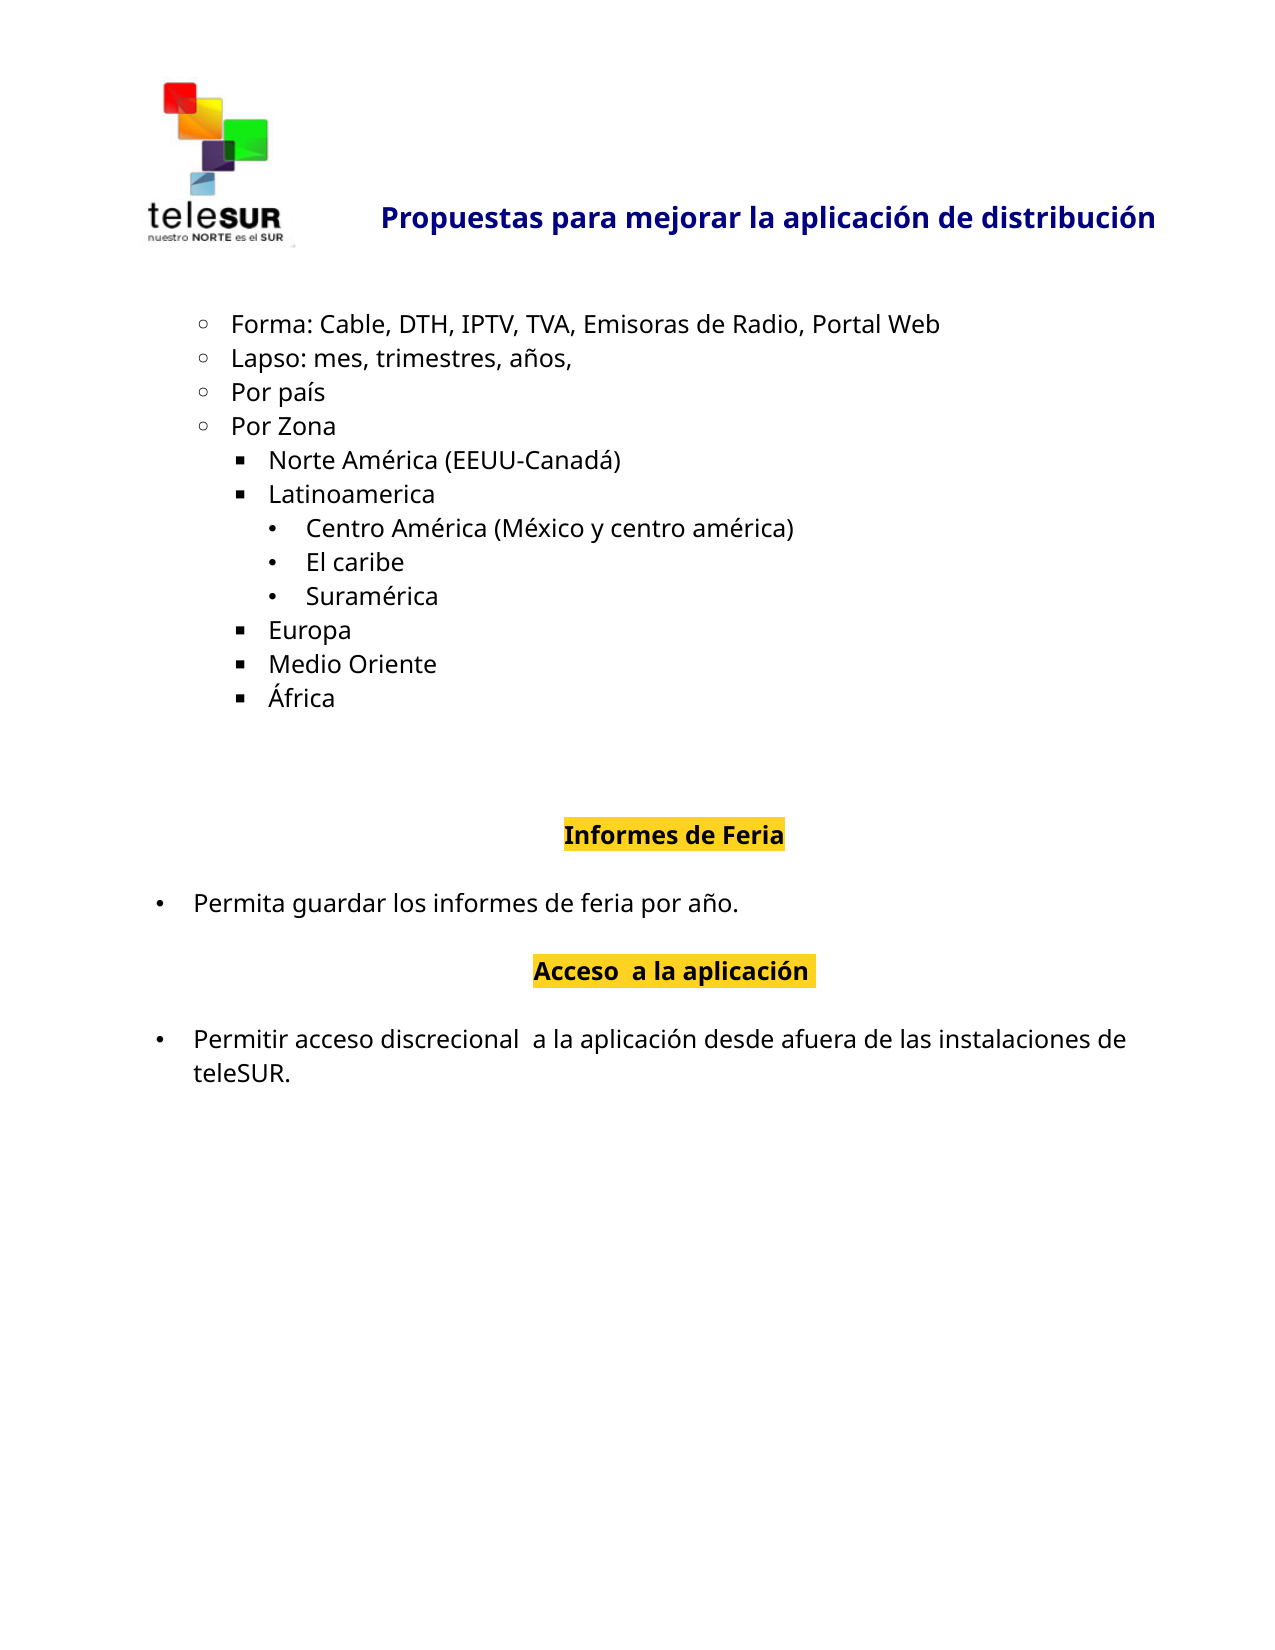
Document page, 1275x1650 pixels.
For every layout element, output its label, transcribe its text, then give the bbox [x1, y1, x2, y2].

list Latinoamerica [231, 477, 1157, 511]
list Forma: Cable, DTH, IPTV, TVA, Emisoras de Radio, Portal Web [193, 306, 1157, 340]
list Por país [193, 374, 1157, 408]
list Medio Oriente [231, 647, 1157, 681]
list África [231, 681, 1157, 715]
list El caribe [268, 545, 1157, 579]
text Acceso a la aplicación [118, 953, 1157, 988]
list Permita guardar los informes de feria por año. [156, 885, 1157, 919]
picture [118, 57, 320, 265]
list Por Zona [193, 408, 1157, 443]
text Informes de Feria [118, 817, 1157, 851]
list Centro América (México y centro américa) [268, 511, 1157, 545]
list Norte América (EEUU-Canadá) [231, 443, 1157, 477]
list Suramérica [268, 579, 1157, 613]
list Lapso: mes, trimestres, años, [193, 340, 1157, 374]
list Europa [231, 613, 1157, 647]
list Permitir acceso discrecional a la aplicación desde afuera de las instalaciones de teleSUR. [156, 1022, 1157, 1090]
